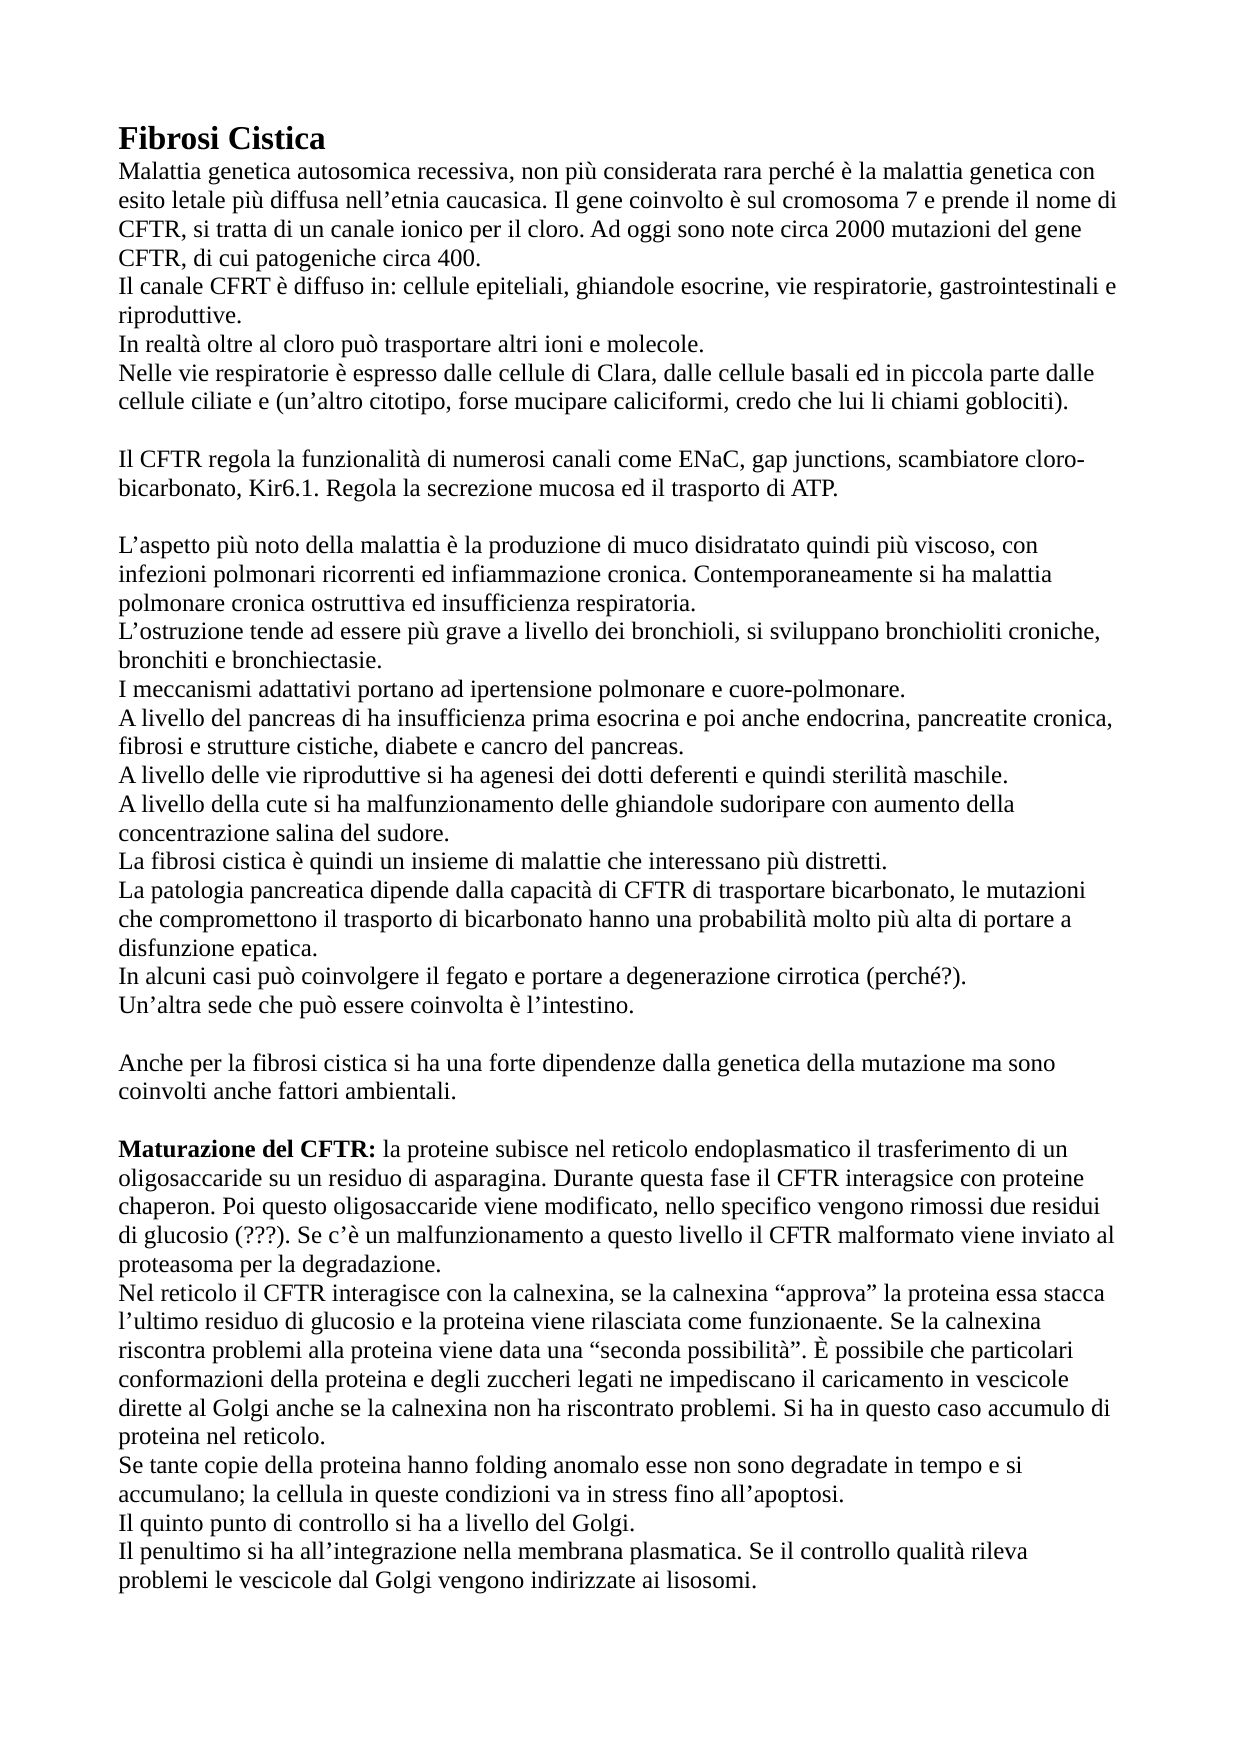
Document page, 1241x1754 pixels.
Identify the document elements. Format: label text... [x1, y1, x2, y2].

text Il canale CFRT è diffuso in: cellule epiteliali, ghiandole esocrine, vie respiratorie, gastrointestinali e riproduttive. [118, 271, 1122, 329]
text L’ostruzione tende ad essere più grave a livello dei bronchioli, si sviluppano bronchioliti croniche, bronchiti e bronchiectasie. [118, 616, 1122, 674]
text Malattia genetica autosomica recessiva, non più considerata rara perché è la malattia genetica con esito letale più diffusa nell’etnia caucasica. Il gene coinvolto è sul cromosoma 7 e prende il nome di CFTR, si tratta di un canale ionico per il cloro. Ad oggi sono note circa 2000 mutazioni del gene CFTR, di cui patogeniche circa 400. [118, 156, 1122, 271]
text In alcuni casi può coinvolgere il fegato e portare a degenerazione cirrotica (perché?). [118, 961, 1122, 990]
text Nelle vie respiratorie è espresso dalle cellule di Clara, dalle cellule basali ed in piccola parte dalle cellule ciliate e (un’altro citotipo, forse mucipare caliciformi, credo che lui li chiami goblociti). [118, 358, 1122, 415]
text Maturazione del CFTR: la proteine subisce nel reticolo endoplasmatico il trasferimento di un oligosaccaride su un residuo di asparagina. Durante questa fase il CFTR interagsice con proteine chaperon. Poi questo oligosaccaride viene modificato, nello specifico vengono rimossi due residui di glucosio (???). Se c’è un malfunzionamento a questo livello il CFTR malformato viene inviato al proteasoma per la degradazione. [118, 1134, 1122, 1278]
text L’aspetto più noto della malattia è la produzione di muco disidratato quindi più viscoso, con infezioni polmonari ricorrenti ed infiammazione cronica. Contemporaneamente si ha malattia polmonare cronica ostruttiva ed insufficienza respiratoria. [118, 530, 1122, 616]
text A livello delle vie riproduttive si ha agenesi dei dotti deferenti e quindi sterilità maschile. [118, 760, 1122, 789]
text A livello del pancreas di ha insufficienza prima esocrina e poi anche endocrina, pancreatite cronica, fibrosi e strutture cistiche, diabete e cancro del pancreas. [118, 703, 1122, 760]
text La patologia pancreatica dipende dalla capacità di CFTR di trasportare bicarbonato, le mutazioni che compromettono il trasporto di bicarbonato hanno una probabilità molto più alta di portare a disfunzione epatica. [118, 875, 1122, 961]
text Fibrosi Cistica [118, 118, 1122, 156]
text Nel reticolo il CFTR interagisce con la calnexina, se la calnexina “approva” la proteina essa stacca l’ultimo residuo di glucosio e la proteina viene rilasciata come funzionaente. Se la calnexina riscontra problemi alla proteina viene data una “seconda possibilità”. È possibile che particolari conformazioni della proteina e degli zuccheri legati ne impediscano il caricamento in vescicole dirette al Golgi anche se la calnexina non ha riscontrato problemi. Si ha in questo caso accumulo di proteina nel reticolo. [118, 1278, 1122, 1450]
text In realtà oltre al cloro può trasportare altri ioni e molecole. [118, 329, 1122, 358]
text I meccanismi adattativi portano ad ipertensione polmonare e cuore-polmonare. [118, 674, 1122, 703]
text Anche per la fibrosi cistica si ha una forte dipendenze dalla genetica della mutazione ma sono coinvolti anche fattori ambientali. [118, 1048, 1122, 1105]
text Il quinto punto di controllo si ha a livello del Golgi. [118, 1508, 1122, 1536]
text Se tante copie della proteina hanno folding anomalo esse non sono degradate in tempo e si accumulano; la cellula in queste condizioni va in stress fino all’apoptosi. [118, 1450, 1122, 1508]
text Il penultimo si ha all’integrazione nella membrana plasmatica. Se il controllo qualità rileva problemi le vescicole dal Golgi vengono indirizzate ai lisosomi. [118, 1536, 1122, 1594]
text Il CFTR regola la funzionalità di numerosi canali come ENaC, gap junctions, scambiatore cloro-bicarbonato, Kir6.1. Regola la secrezione mucosa ed il trasporto di ATP. [118, 444, 1122, 501]
text La fibrosi cistica è quindi un insieme di malattie che interessano più distretti. [118, 846, 1122, 875]
text Un’altra sede che può essere coinvolta è l’intestino. [118, 990, 1122, 1019]
text A livello della cute si ha malfunzionamento delle ghiandole sudoripare con aumento della concentrazione salina del sudore. [118, 789, 1122, 846]
